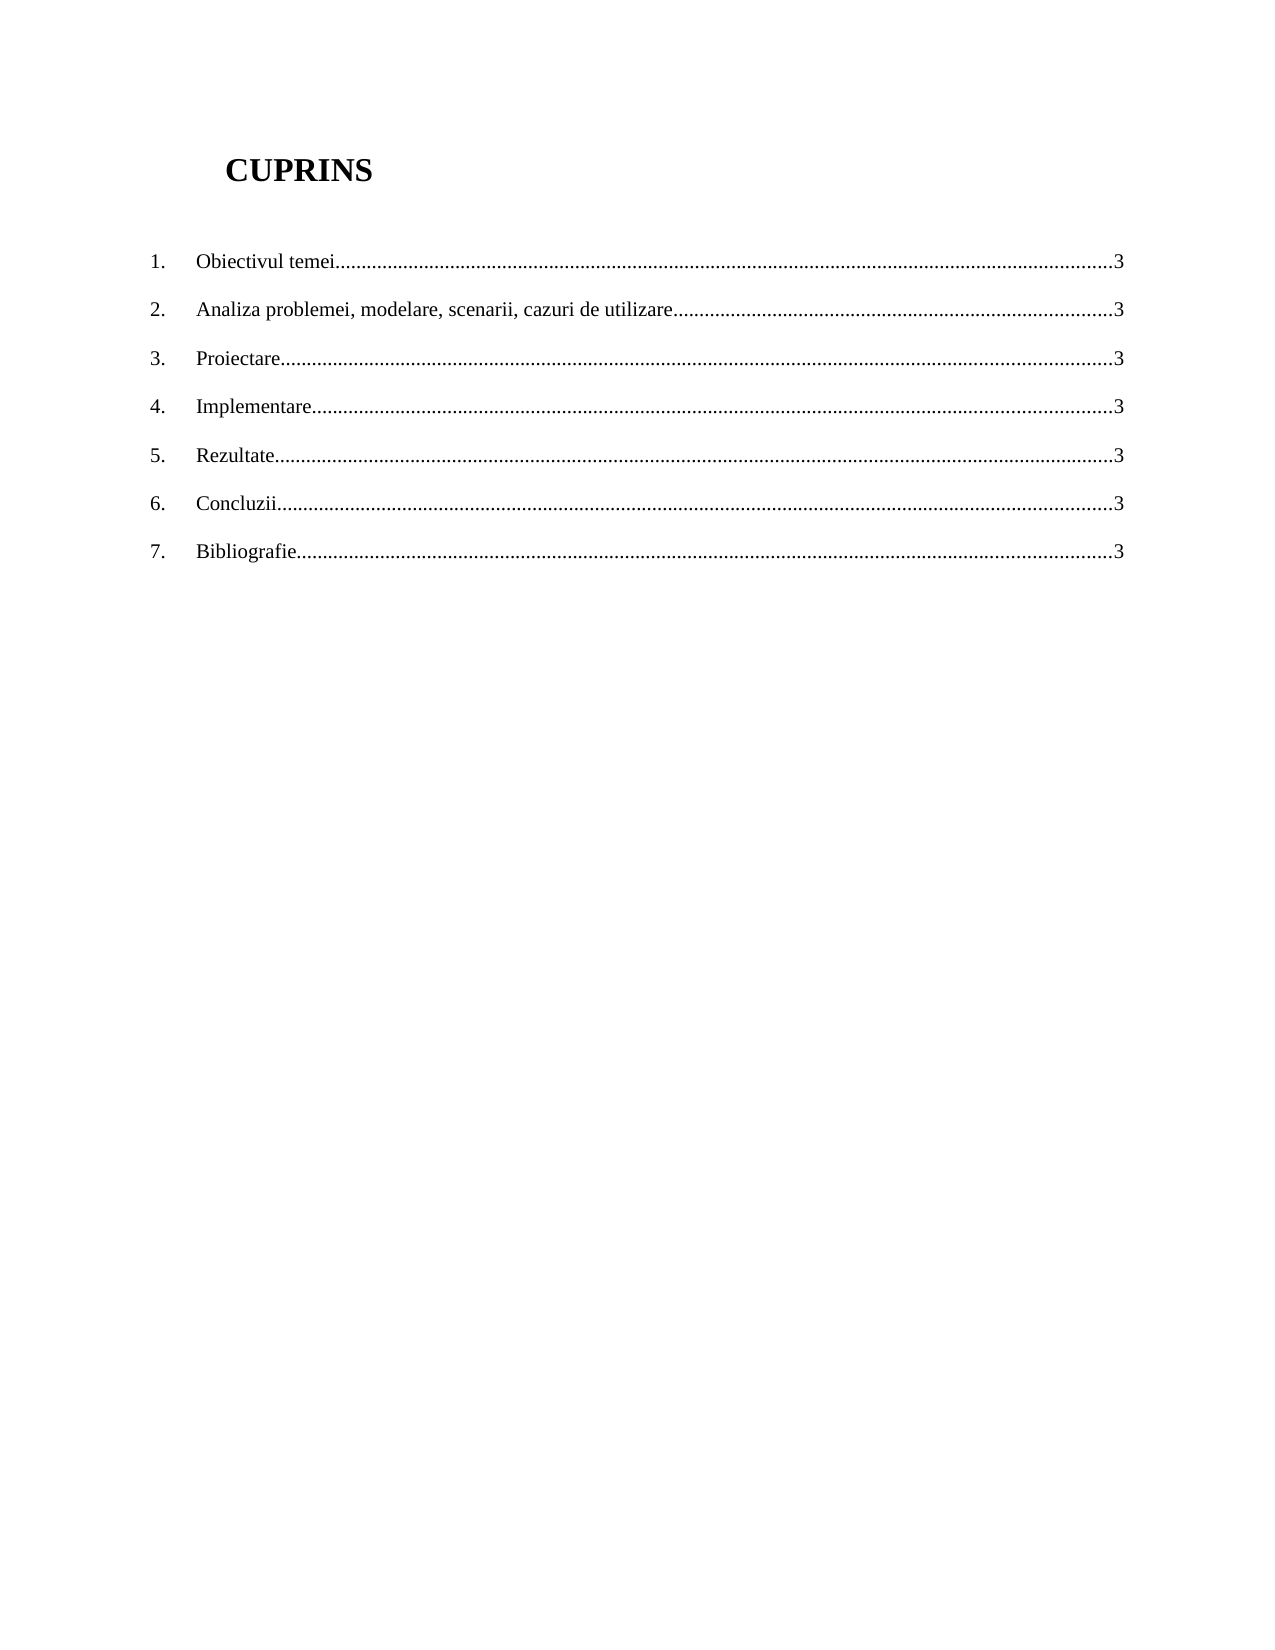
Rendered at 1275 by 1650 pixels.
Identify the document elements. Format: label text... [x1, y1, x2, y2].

text 3. Proiectare 3 [150, 346, 1125, 370]
text 2. Analiza problemei, modelare, scenarii, cazuri de utilizare 3 [150, 297, 1125, 321]
text 4. Implementare 3 [150, 394, 1125, 418]
text 7. Bibliografie 3 [150, 539, 1125, 563]
subtitle CUPRINS [150, 150, 1125, 188]
text 5. Rezultate 3 [150, 442, 1125, 467]
text 1. Obiectivul temei 3 [150, 249, 1125, 273]
text 6. Concluzii 3 [150, 491, 1125, 515]
